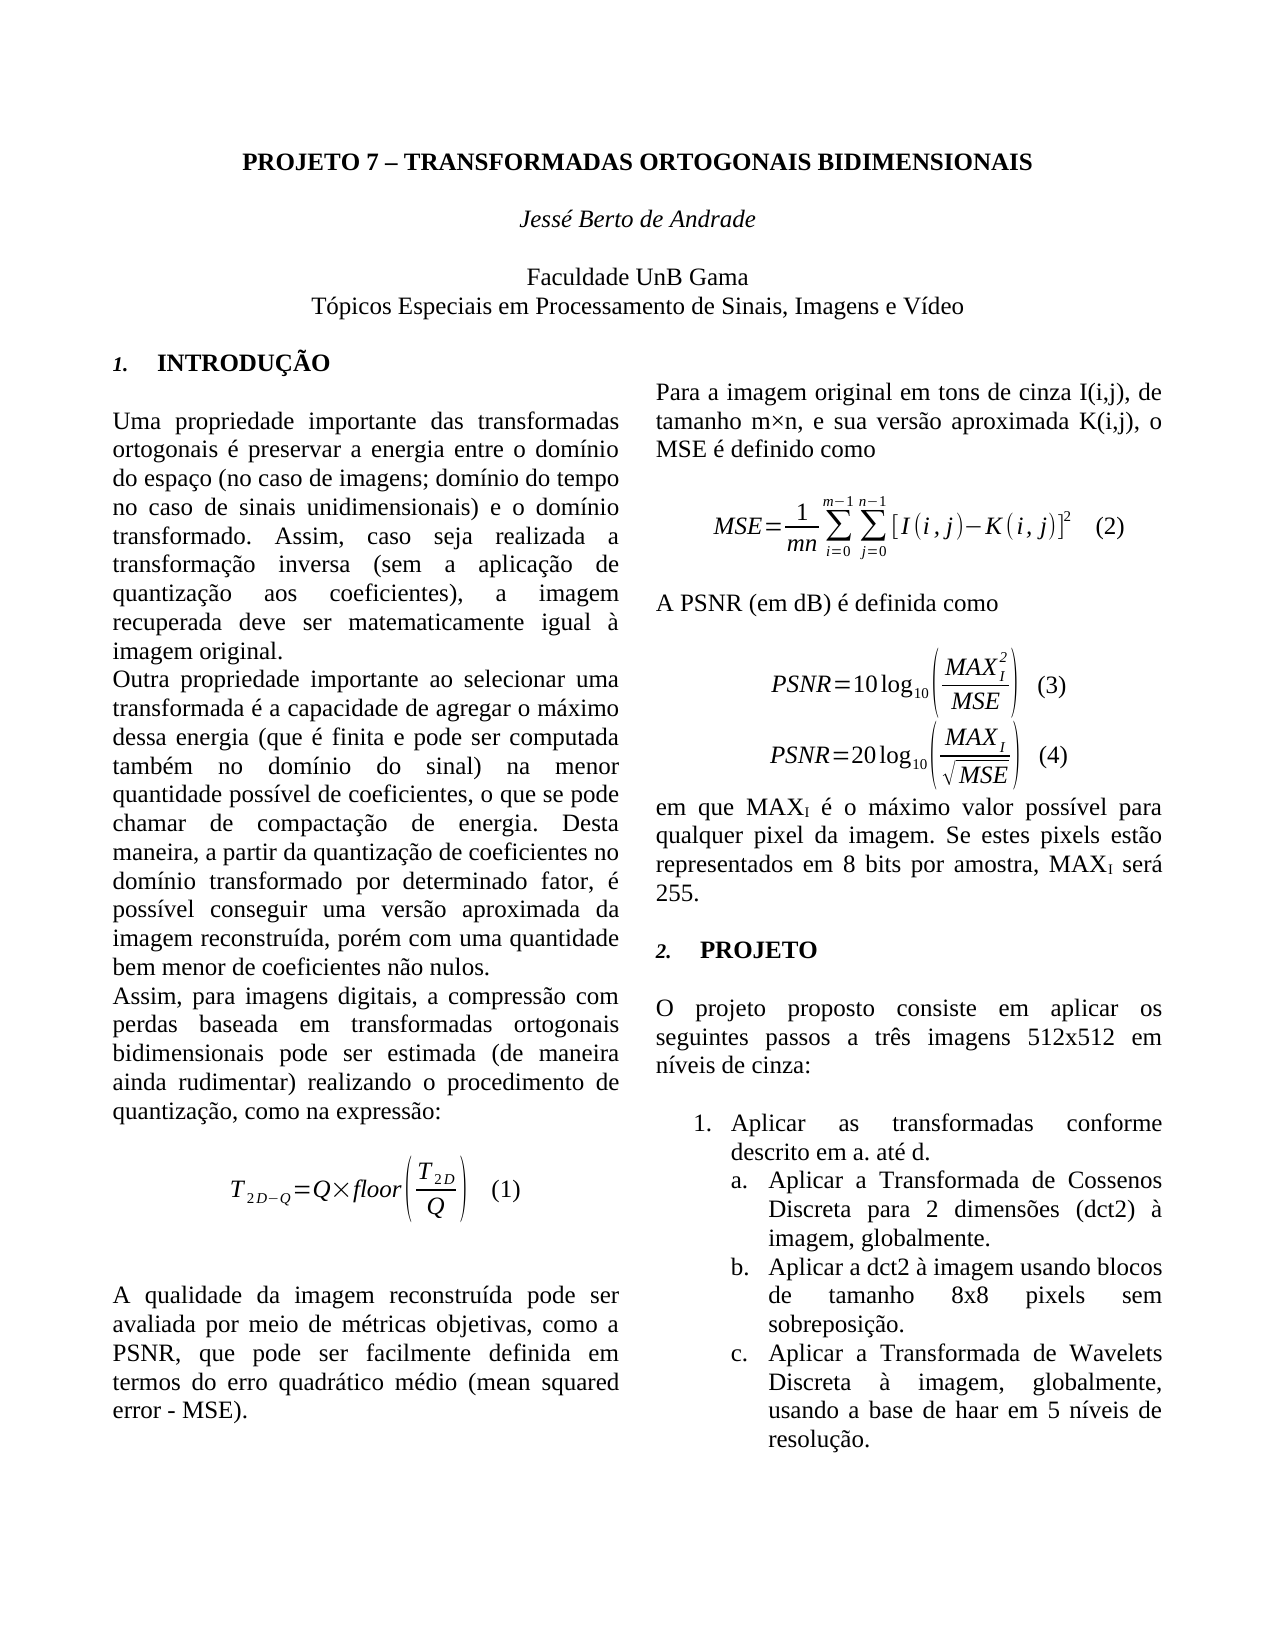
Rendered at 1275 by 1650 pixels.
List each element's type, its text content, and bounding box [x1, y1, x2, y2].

text Tópicos Especiais em Processamento de Sinais, Imagens e Vídeo [112, 291, 1162, 319]
subtitle PROJETO 7 – Transformadas Ortogonais Bidimensionais [112, 147, 1162, 176]
list projeto [656, 935, 1162, 964]
list Aplicar a dct2 à imagem usando blocos de tamanho 8x8 pixels sem sobreposição. [731, 1252, 1162, 1338]
text (4) [656, 719, 1162, 792]
text Jessé Berto de Andrade [112, 204, 1162, 233]
text (3) [656, 646, 1162, 719]
list Aplicar as transformadas conforme descrito em a. até d. [693, 1108, 1162, 1165]
text O projeto proposto consiste em aplicar os seguintes passos a três imagens 512x512 em níveis de cinza: [656, 993, 1162, 1079]
text A PSNR (em dB) é definida como [656, 588, 1162, 617]
list Aplicar a Transformada de Wavelets Discreta à imagem, globalmente, usando a base de haar em 5 níveis de resolução. [731, 1338, 1162, 1453]
list INTRODUÇÃO [112, 348, 1162, 377]
text em que MAXI é o máximo valor possível para qualquer pixel da imagem. Se estes pixels estão representados em 8 bits por amostra, MAXI será 255. [656, 792, 1162, 907]
list Aplicar a Transformada de Cossenos Discreta para 2 dimensões (dct2) à imagem, globalmente. [731, 1165, 1162, 1252]
text Outra propriedade importante ao selecionar uma transformada é a capacidade de agregar o máximo dessa energia (que é finita e pode ser computada também no domínio do sinal) na menor quantidade possível de coeficientes, o que se pode chamar de compactação de energia. Desta maneira, a partir da quantização de coeficientes no domínio transformado por determinado fator, é possível conseguir uma versão aproximada da imagem reconstruída, porém com uma quantidade bem menor de coeficientes não nulos. [112, 664, 619, 981]
text Faculdade UnB Gama [112, 262, 1162, 291]
text (1) [112, 1153, 619, 1223]
text Para a imagem original em tons de cinza I(i,j), de tamanho m×n, e sua versão aproximada K(i,j), o MSE é definido como [656, 377, 1162, 463]
text (2) [656, 492, 1162, 559]
text Assim, para imagens digitais, a compressão com perdas baseada em transformadas ortogonais bidimensionais pode ser estimada (de maneira ainda rudimentar) realizando o procedimento de quantização, como na expressão: [112, 981, 619, 1124]
text A qualidade da imagem reconstruída pode ser avaliada por meio de métricas objetivas, como a PSNR, que pode ser facilmente definida em termos do erro quadrático médio (mean squared error - MSE). [112, 1281, 619, 1424]
text Uma propriedade importante das transformadas ortogonais é preservar a energia entre o domínio do espaço (no caso de imagens; domínio do tempo no caso de sinais unidimensionais) e o domínio transformado. Assim, caso seja realizada a transformação inversa (sem a aplicação de quantização aos coeficientes), a imagem recuperada deve ser matematicamente igual à imagem original. [112, 406, 619, 664]
